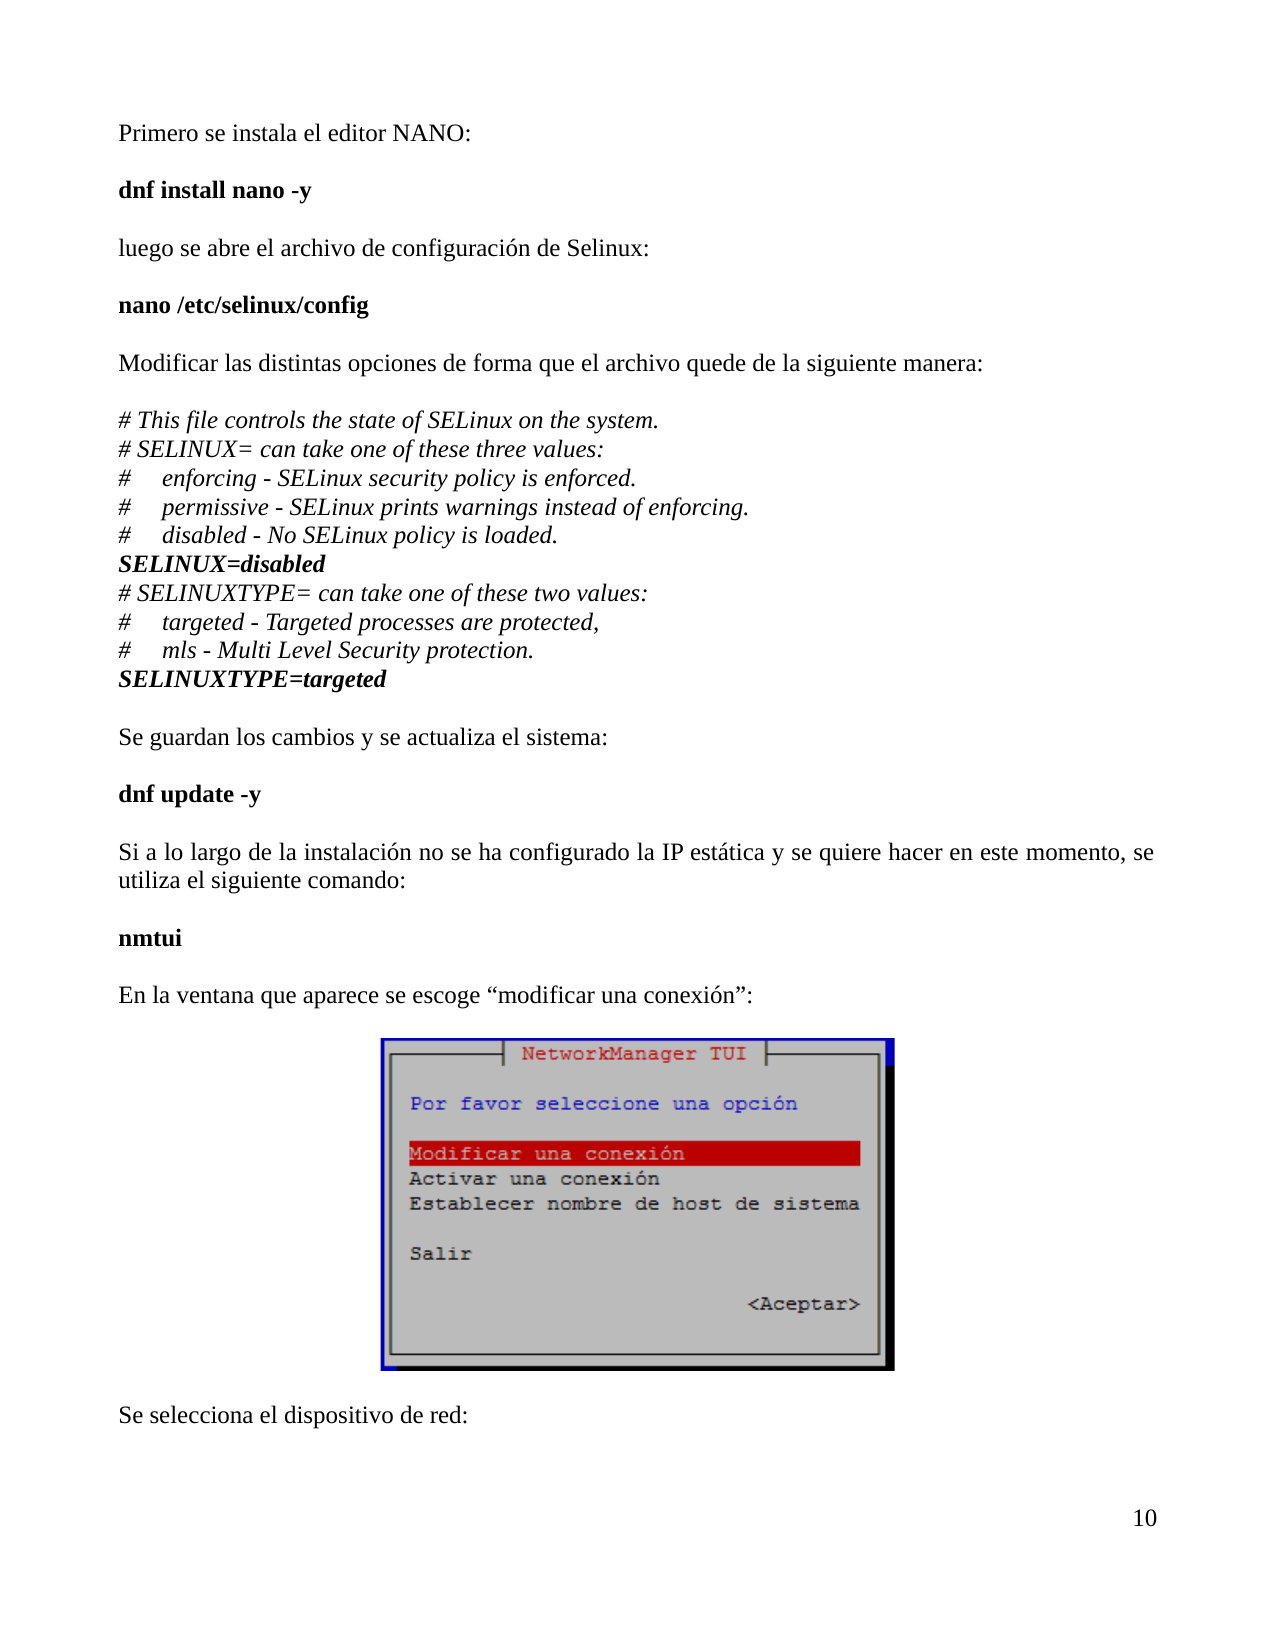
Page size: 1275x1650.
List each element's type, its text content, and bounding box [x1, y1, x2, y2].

picture [380, 1038, 895, 1371]
text # This file controls the state of SELinux on the system. [118, 406, 1157, 434]
text SELINUX=disabled [118, 549, 1157, 578]
text Se guardan los cambios y se actualiza el sistema: [118, 722, 1157, 751]
text nano /etc/selinux/config [118, 291, 1157, 319]
text Primero se instala el editor NANO: [118, 118, 1157, 147]
text Modificar las distintas opciones de forma que el archivo quede de la siguiente manera: [118, 348, 1157, 377]
text # disabled - No SELinux policy is loaded. [118, 521, 1157, 549]
text # mls - Multi Level Security protection. [118, 636, 1157, 664]
text # permissive - SELinux prints warnings instead of enforcing. [118, 492, 1157, 521]
text En la ventana que aparece se escoge “modificar una conexión”: [118, 981, 1157, 1009]
text luego se abre el archivo de configuración de Selinux: [118, 233, 1157, 262]
text # targeted - Targeted processes are protected, [118, 607, 1157, 636]
text Si a lo largo de la instalación no se ha configurado la IP estática y se quiere hacer en este momento, se utiliza el siguiente comando: [118, 837, 1157, 894]
text Se selecciona el dispositivo de red: [118, 1400, 1157, 1428]
text nmtui [118, 923, 1157, 952]
text # enforcing - SELinux security policy is enforced. [118, 463, 1157, 492]
text # SELINUXTYPE= can take one of these two values: [118, 578, 1157, 607]
text dnf update -y [118, 779, 1157, 808]
text SELINUXTYPE=targeted [118, 664, 1157, 693]
text dnf install nano -y [118, 176, 1157, 204]
text # SELINUX= can take one of these three values: [118, 434, 1157, 463]
